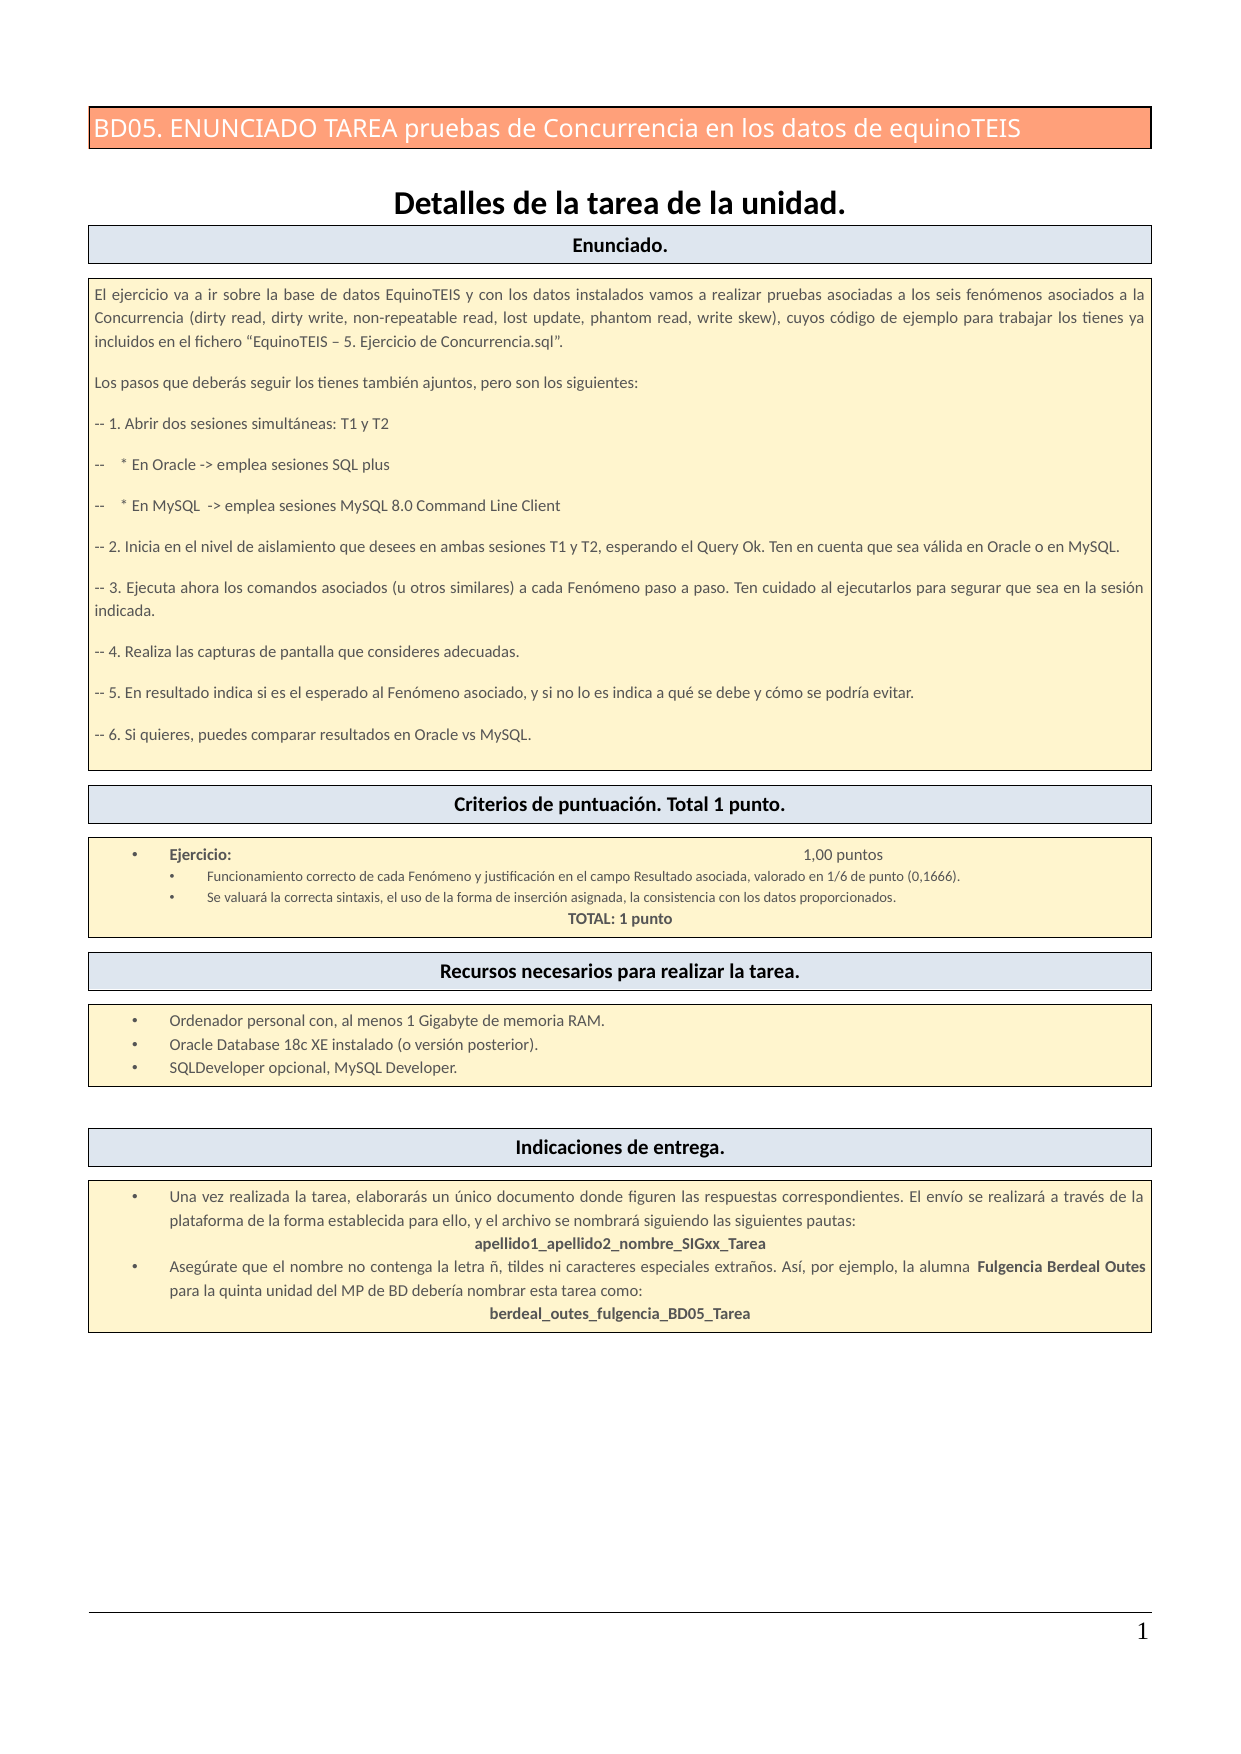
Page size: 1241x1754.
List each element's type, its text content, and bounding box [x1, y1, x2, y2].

table_header Enunciado. [89, 226, 1151, 263]
table_header El ejercicio va a ir sobre la base de datos EquinoTEIS y con los datos instalados vamos a realizar pruebas asociadas a los seis fenómenos asociados a la Concurrencia (dirty read, dirty write, non-repeatable read, lost update, phantom read, write skew), cuyos código de ejemplo para trabajar los tienes ya incluidos en el fichero “EquinoTEIS – 5. Ejercicio de Concurrencia.sql”. Los pasos que deberás seguir los tienes también ajuntos, pero son los siguientes: -- 1. Abrir dos sesiones simultáneas: T1 y T2 -- * En Oracle -> emplea sesiones SQL plus -- * En MySQL -> emplea sesiones MySQL 8.0 Command Line Client -- 2. Inicia en el nivel de aislamiento que desees en ambas sesiones T1 y T2, esperando el Query Ok. Ten en cuenta que sea válida en Oracle o en MySQL. -- 3. Ejecuta ahora los comandos asociados (u otros similares) a cada Fenómeno paso a paso. Ten cuidado al ejecutarlos para segurar que sea en la sesión indicada. -- 4. Realiza las capturas de pantalla que consideres adecuadas. -- 5. En resultado indica si es el esperado al Fenómeno asociado, y si no lo es indica a qué se debe y cómo se podría evitar. -- 6. Si quieres, puedes comparar resultados en Oracle vs MySQL. [89, 279, 1151, 770]
table_header Indicaciones de entrega. [89, 1129, 1151, 1166]
table_header Criterios de puntuación. Total 1 punto. [89, 786, 1151, 823]
text Detalles de la tarea de la unidad. [88, 179, 1152, 225]
table_header Una vez realizada la tarea, elaborarás un único documento donde figuren las respuestas correspondientes. El envío se realizará a través de la plataforma de la forma establecida para ello, y el archivo se nombrará siguiendo las siguientes pautas: apellido1_apellido2_nombre_SIGxx_Tarea Asegúrate que el nombre no contenga la letra ñ, tildes ni caracteres especiales extraños. Así, por ejemplo, la alumna Fulgencia Berdeal Outes para la quinta unidad del MP de BD debería nombrar esta tarea como: berdeal_outes_fulgencia_BD05_Tarea [89, 1181, 1151, 1332]
table_header Ejercicio: 1,00 puntos Funcionamiento correcto de cada Fenómeno y justificación en el campo Resultado asociada, valorado en 1/6 de punto (0,1666). Se valuará la correcta sintaxis, el uso de la forma de inserción asignada, la consistencia con los datos proporcionados. TOTAL: 1 punto [89, 838, 1151, 937]
table_header Recursos necesarios para realizar la tarea. [89, 953, 1151, 989]
table_header Ordenador personal con, al menos 1 Gigabyte de memoria RAM. Oracle Database 18c XE instalado (o versión posterior). SQLDeveloper opcional, MySQL Developer. [89, 1005, 1151, 1086]
